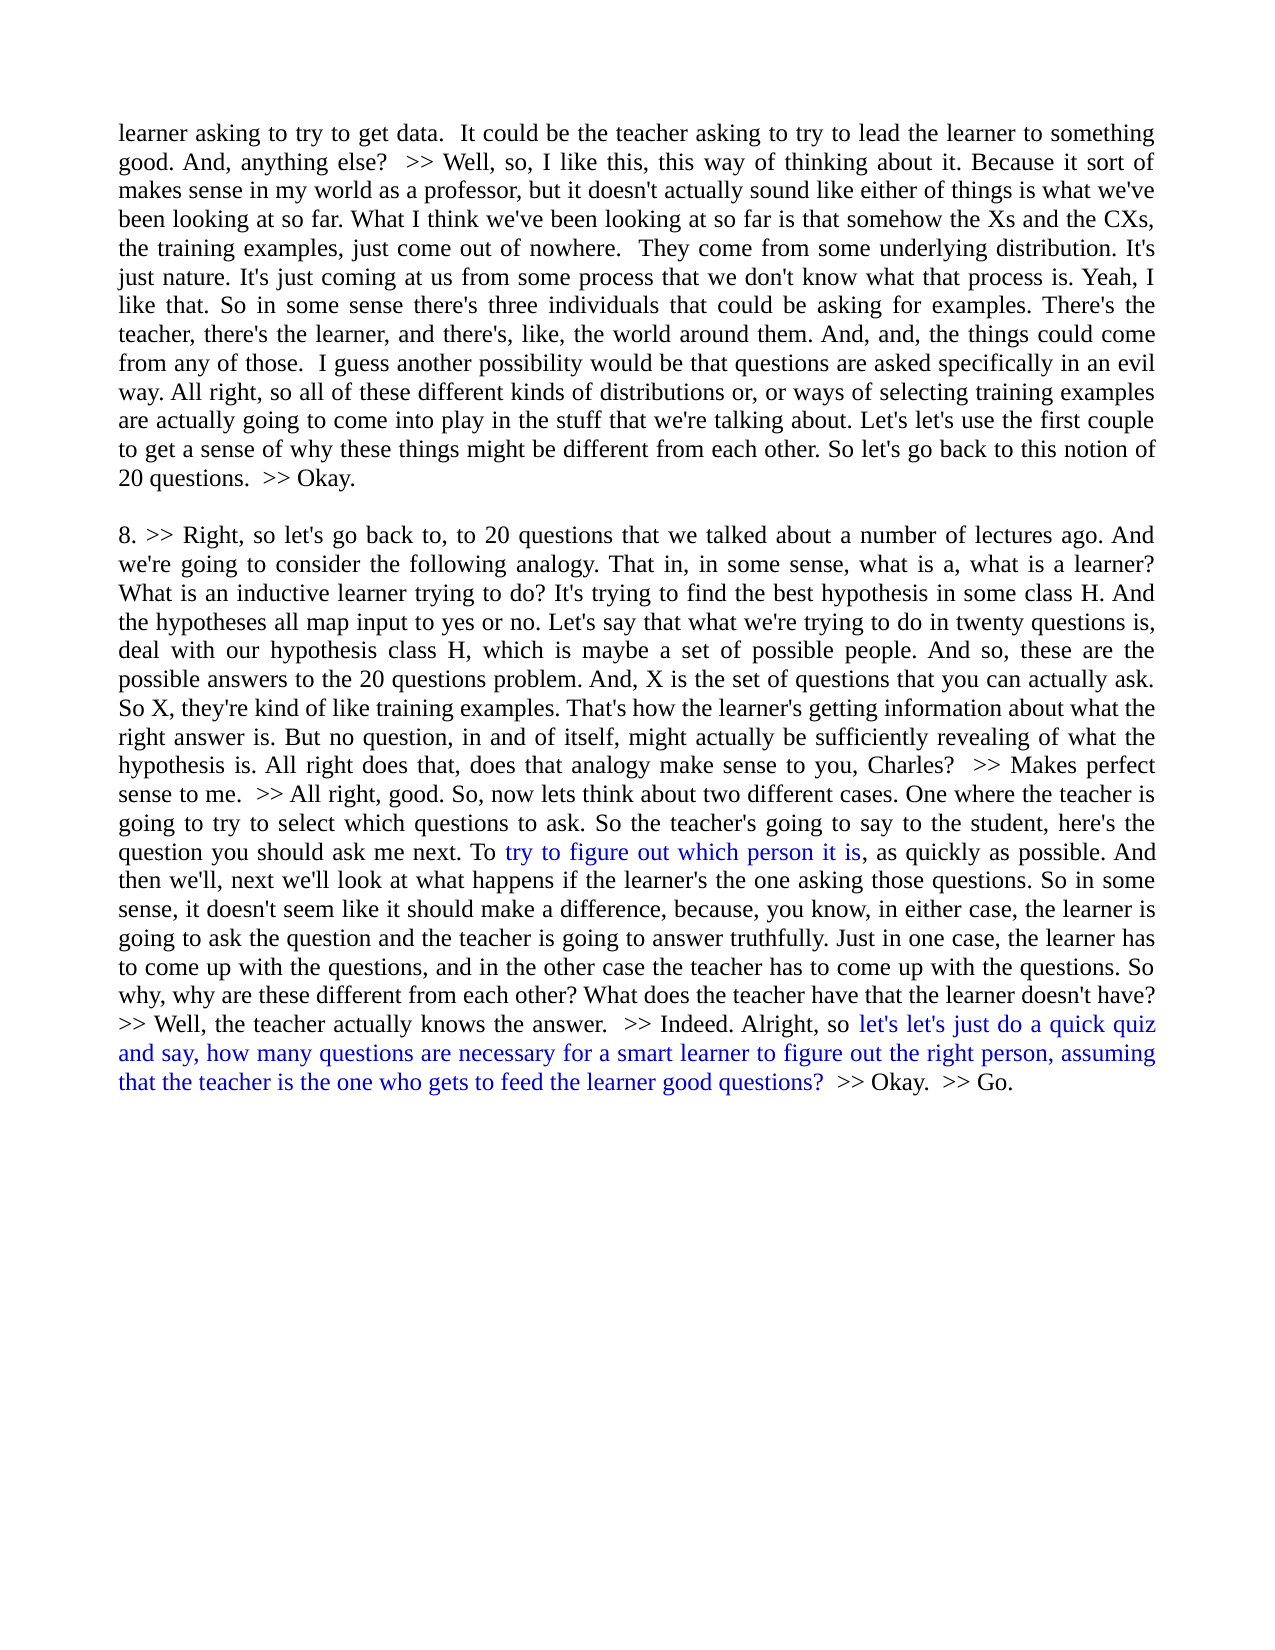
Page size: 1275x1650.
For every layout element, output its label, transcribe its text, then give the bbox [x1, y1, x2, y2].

text learner asking to try to get data. It could be the teacher asking to try to lead the learner to something good. And, anything else? >> Well, so, I like this, this way of thinking about it. Because it sort of makes sense in my world as a professor, but it doesn't actually sound like either of things is what we've been looking at so far. What I think we've been looking at so far is that somehow the Xs and the CXs, the training examples, just come out of nowhere. They come from some underlying distribution. It's just nature. It's just coming at us from some process that we don't know what that process is. Yeah, I like that. So in some sense there's three individuals that could be asking for examples. There's the teacher, there's the learner, and there's, like, the world around them. And, and, the things could come from any of those. I guess another possibility would be that questions are asked specifically in an evil way. All right, so all of these different kinds of distributions or, or ways of selecting training examples are actually going to come into play in the stuff that we're talking about. Let's let's use the first couple to get a sense of why these things might be different from each other. So let's go back to this notion of 20 questions. >> Okay. [118, 118, 1157, 492]
text 8. >> Right, so let's go back to, to 20 questions that we talked about a number of lectures ago. And we're going to consider the following analogy. That in, in some sense, what is a, what is a learner? What is an inductive learner trying to do? It's trying to find the best hypothesis in some class H. And the hypotheses all map input to yes or no. Let's say that what we're trying to do in twenty questions is, deal with our hypothesis class H, which is maybe a set of possible people. And so, these are the possible answers to the 20 questions problem. And, X is the set of questions that you can actually ask. So X, they're kind of like training examples. That's how the learner's getting information about what the right answer is. But no question, in and of itself, might actually be sufficiently revealing of what the hypothesis is. All right does that, does that analogy make sense to you, Charles? >> Makes perfect sense to me. >> All right, good. So, now lets think about two different cases. One where the teacher is going to try to select which questions to ask. So the teacher's going to say to the student, here's the question you should ask me next. To try to figure out which person it is, as quickly as possible. And then we'll, next we'll look at what happens if the learner's the one asking those questions. So in some sense, it doesn't seem like it should make a difference, because, you know, in either case, the learner is going to ask the question and the teacher is going to answer truthfully. Just in one case, the learner has to come up with the questions, and in the other case the teacher has to come up with the questions. So why, why are these different from each other? What does the teacher have that the learner doesn't have? >> Well, the teacher actually knows the answer. >> Indeed. Alright, so let's let's just do a quick quiz and say, how many questions are necessary for a smart learner to figure out the right person, assuming that the teacher is the one who gets to feed the learner good questions? >> Okay. >> Go. [118, 521, 1157, 1096]
